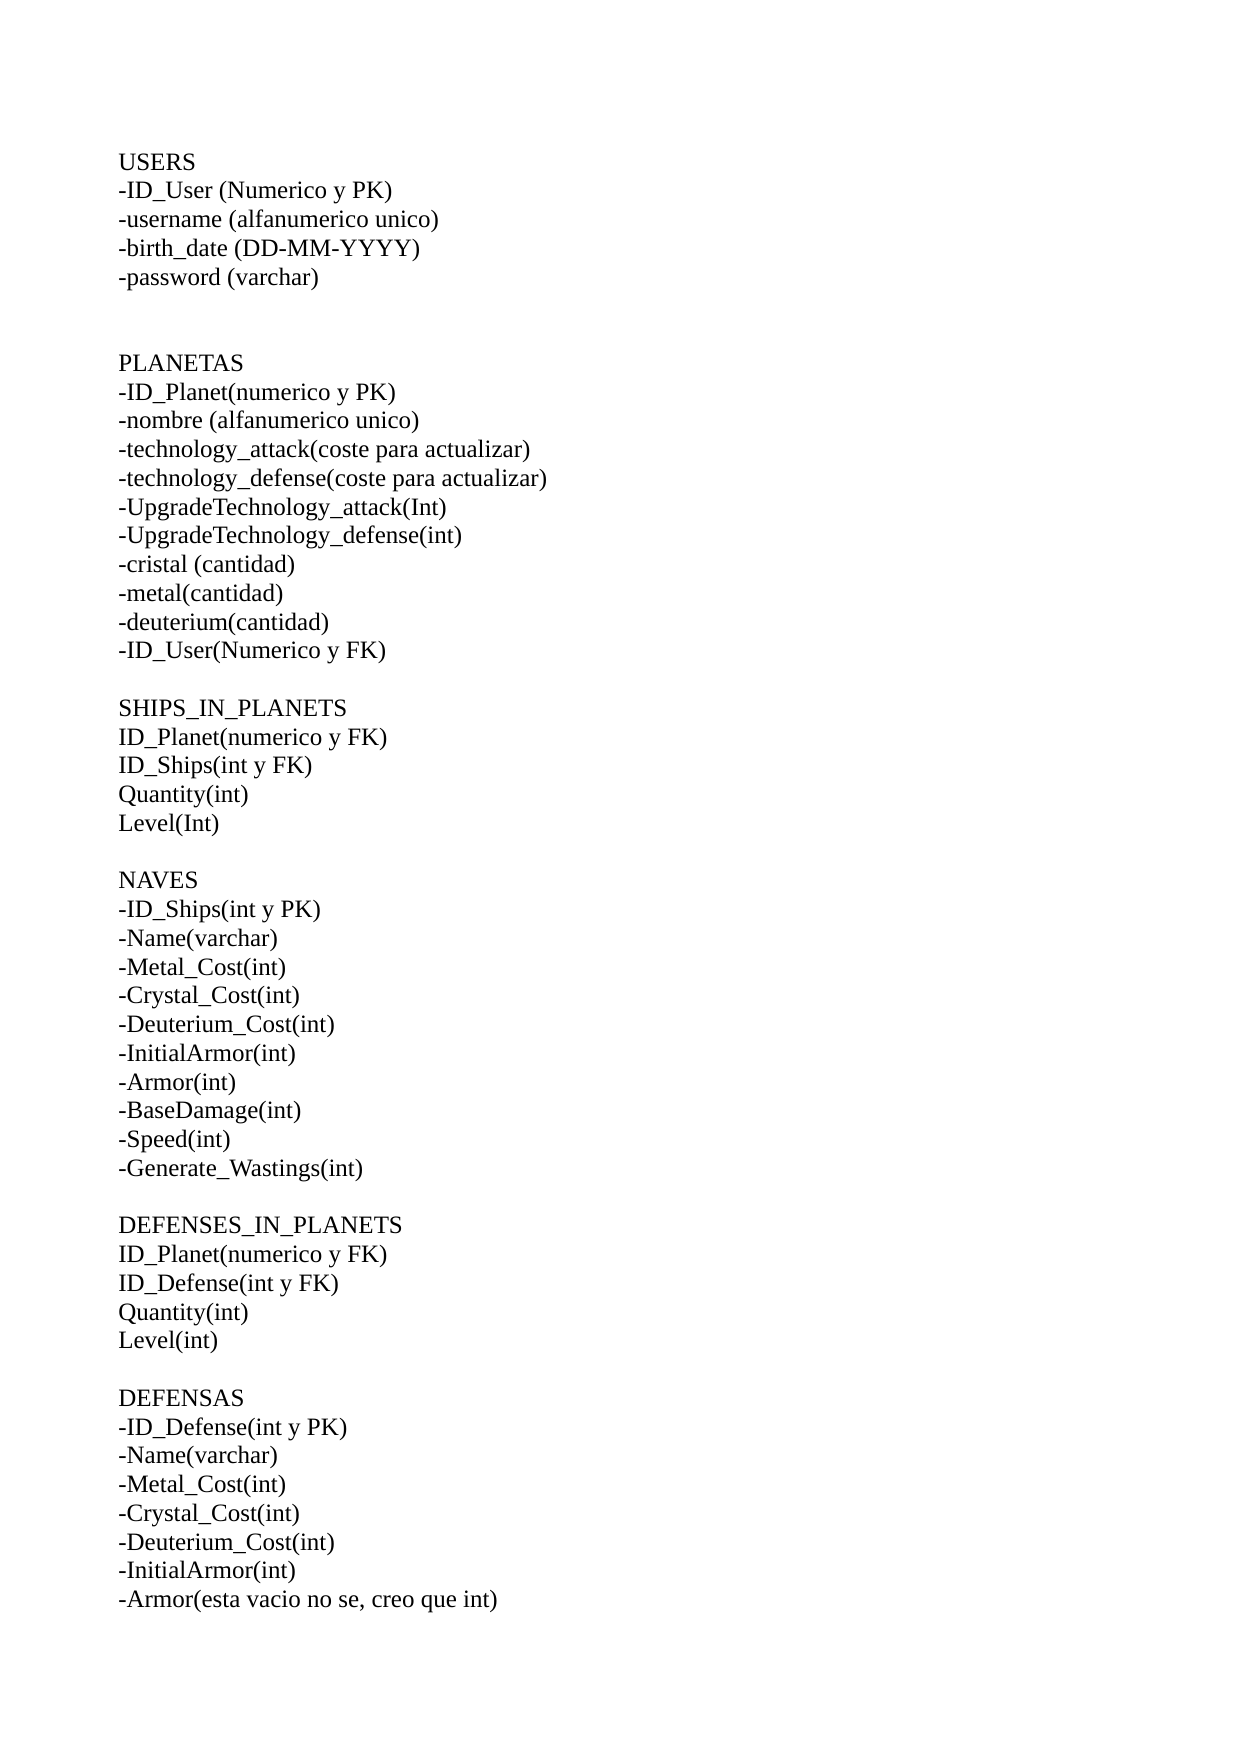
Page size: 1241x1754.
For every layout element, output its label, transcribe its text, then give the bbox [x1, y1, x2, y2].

text -InitialArmor(int) [118, 1038, 1122, 1067]
text -Crystal_Cost(int) [118, 981, 1122, 1009]
text -nombre (alfanumerico unico) [118, 406, 1122, 434]
text -ID_Ships(int y PK) [118, 894, 1122, 923]
text ID_Ships(int y FK) [118, 751, 1122, 779]
text -Generate_Wastings(int) [118, 1153, 1122, 1182]
text -metal(cantidad) [118, 578, 1122, 607]
text -Deuterium_Cost(int) [118, 1009, 1122, 1038]
text -UpgradeTechnology_defense(int) [118, 521, 1122, 549]
text -deuterium(cantidad) [118, 607, 1122, 636]
text USERS [118, 147, 1122, 176]
text -Armor(esta vacio no se, creo que int) [118, 1584, 1122, 1613]
text -Metal_Cost(int) [118, 1469, 1122, 1498]
text -birth_date (DD-MM-YYYY) [118, 233, 1122, 262]
text DEFENSES_IN_PLANETS [118, 1211, 1122, 1239]
text Quantity(int) [118, 779, 1122, 808]
text -Name(varchar) [118, 1441, 1122, 1469]
text SHIPS_IN_PLANETS [118, 693, 1122, 722]
text -technology_defense(coste para actualizar) [118, 463, 1122, 492]
text Level(Int) [118, 808, 1122, 837]
text -InitialArmor(int) [118, 1556, 1122, 1584]
text Level(int) [118, 1326, 1122, 1354]
text -ID_Defense(int y PK) [118, 1412, 1122, 1441]
text -Speed(int) [118, 1124, 1122, 1153]
text DEFENSAS [118, 1383, 1122, 1412]
text -cristal (cantidad) [118, 549, 1122, 578]
text -BaseDamage(int) [118, 1096, 1122, 1124]
text -Armor(int) [118, 1067, 1122, 1096]
text -ID_User(Numerico y FK) [118, 636, 1122, 664]
text -Name(varchar) [118, 923, 1122, 952]
text -UpgradeTechnology_attack(Int) [118, 492, 1122, 521]
text -ID_User (Numerico y PK) [118, 176, 1122, 204]
text -password (varchar) [118, 262, 1122, 291]
text -Deuterium_Cost(int) [118, 1527, 1122, 1556]
text -technology_attack(coste para actualizar) [118, 434, 1122, 463]
text -Crystal_Cost(int) [118, 1498, 1122, 1527]
text Quantity(int) [118, 1297, 1122, 1326]
text -ID_Planet(numerico y PK) [118, 377, 1122, 406]
text -username (alfanumerico unico) [118, 204, 1122, 233]
text PLANETAS [118, 348, 1122, 377]
text ID_Planet(numerico y FK) [118, 1239, 1122, 1268]
text NAVES [118, 866, 1122, 894]
text -Metal_Cost(int) [118, 952, 1122, 981]
text ID_Planet(numerico y FK) [118, 722, 1122, 751]
text ID_Defense(int y FK) [118, 1268, 1122, 1297]
